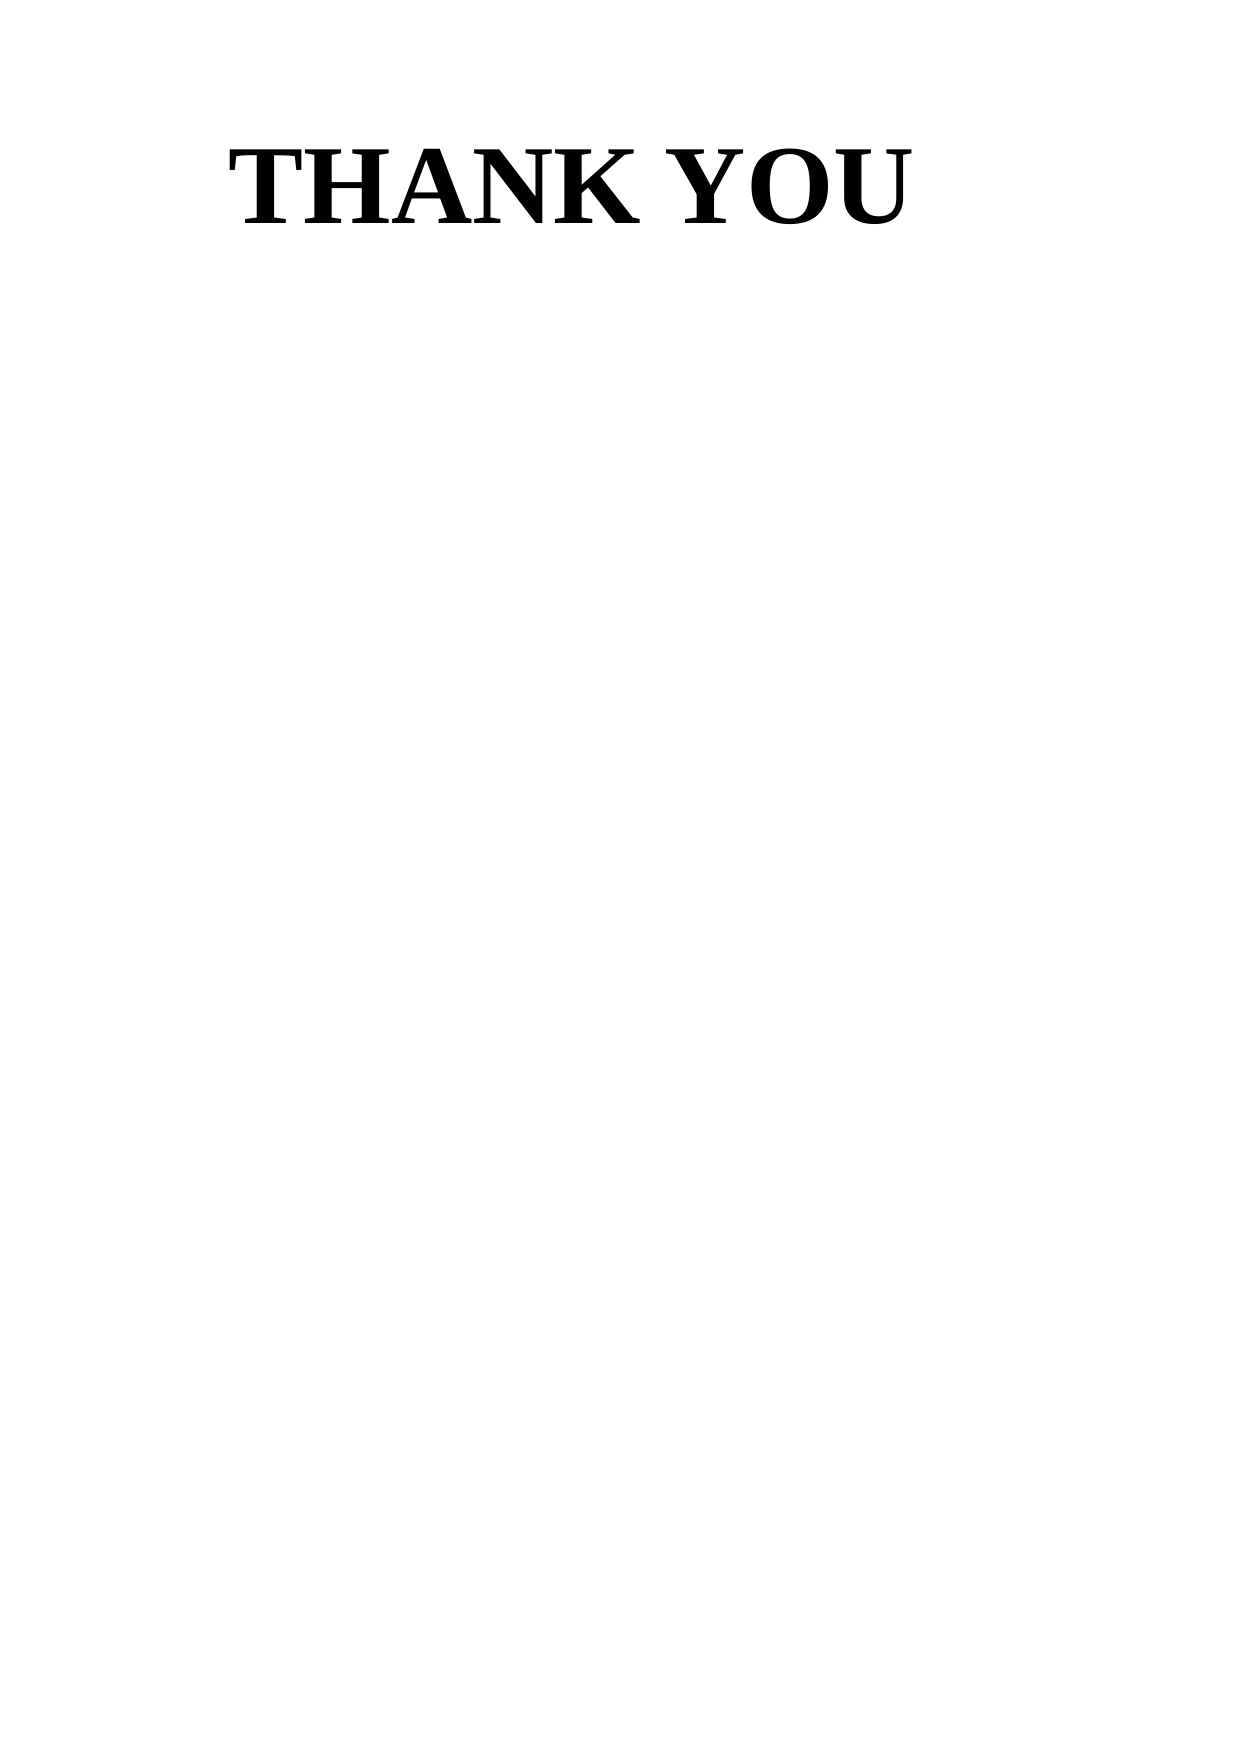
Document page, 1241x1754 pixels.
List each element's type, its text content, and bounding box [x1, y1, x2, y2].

text THANK YOU [118, 118, 1122, 247]
